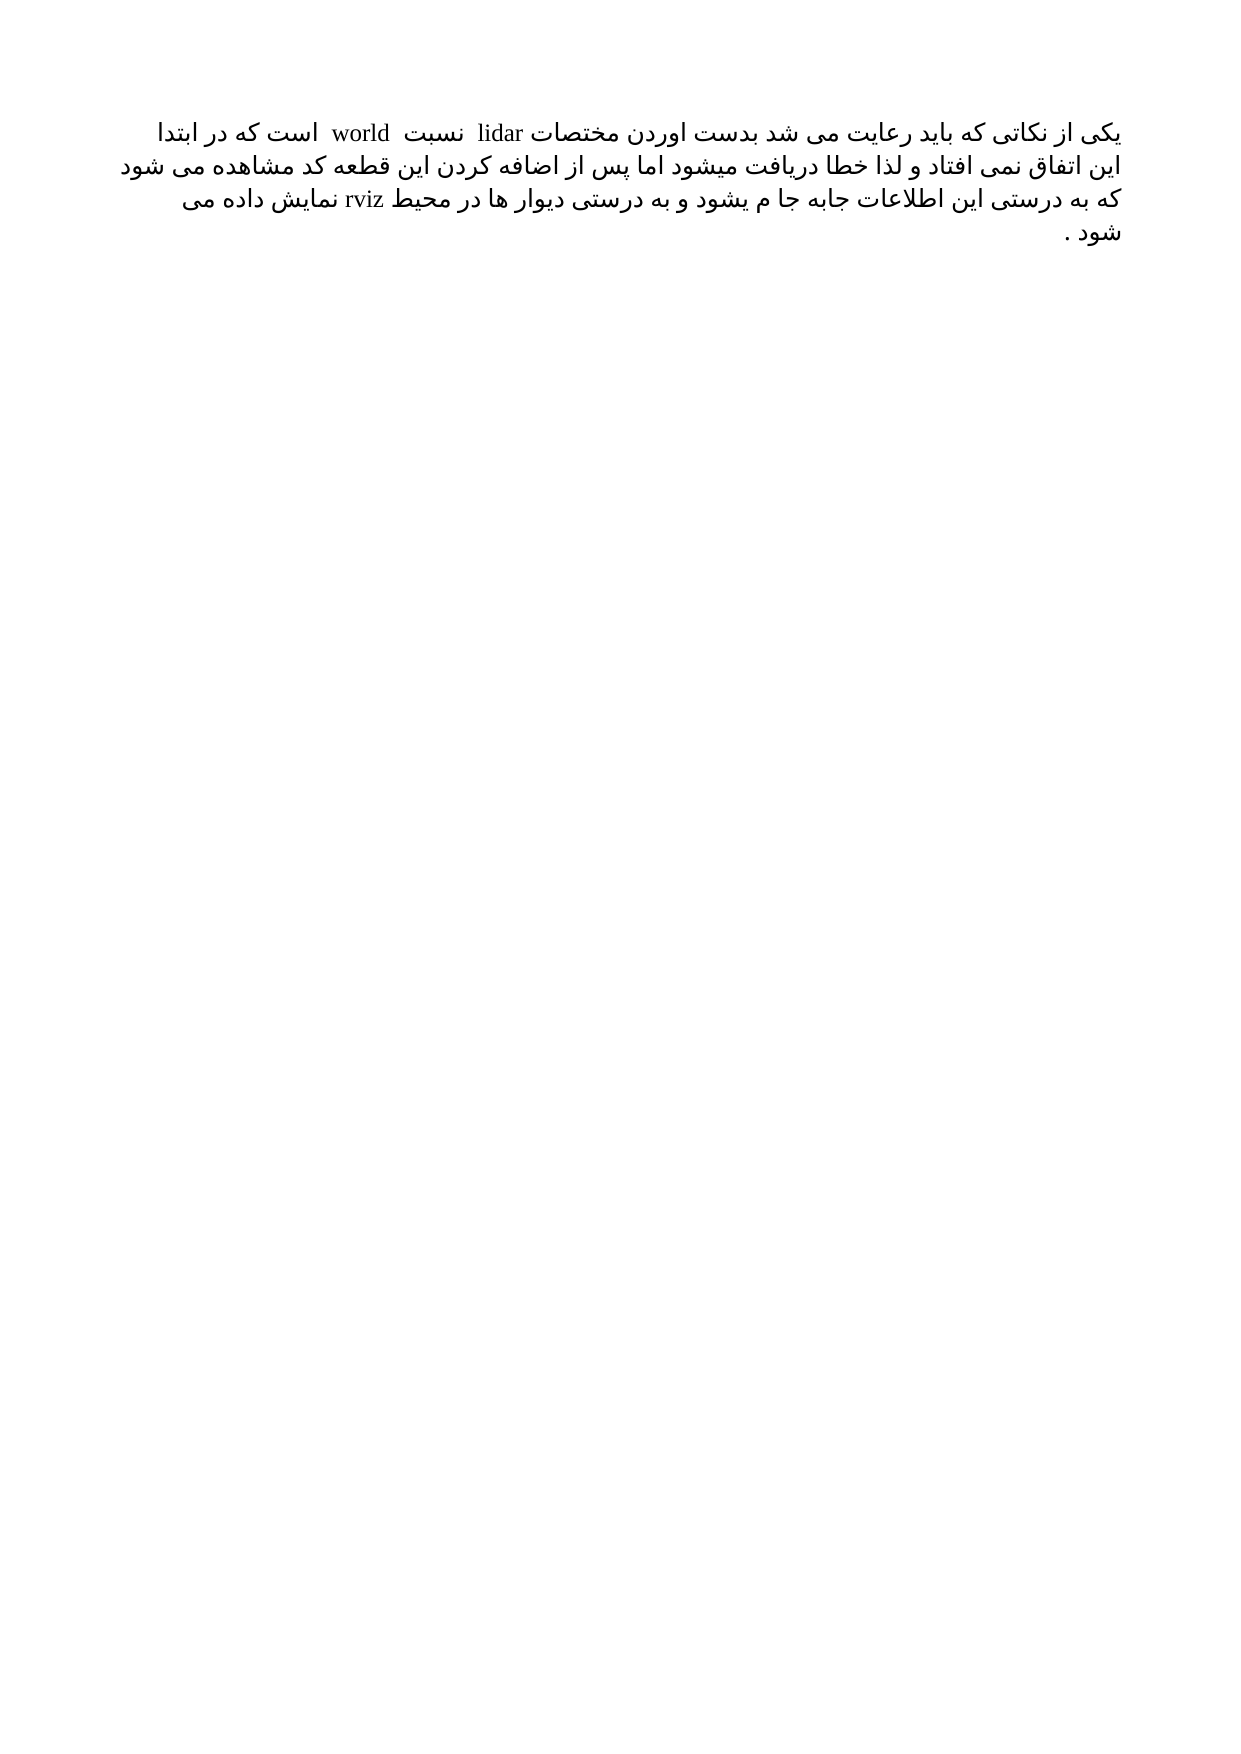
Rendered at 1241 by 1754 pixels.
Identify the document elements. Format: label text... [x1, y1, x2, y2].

text یکی از نکاتی که باید رعایت می شد بدست اوردن مختصات lidar نسبت world است که در ابتدا این اتفاق نمی افتاد و لذا خطا دریافت میشود اما پس از اضافه کردن این قطعه کد مشاهده می شود که به درستی این اطلاعات جابه جا م یشود و به درستی دیوار ها در محیط rviz نمایش داده می شود . [118, 118, 1122, 250]
